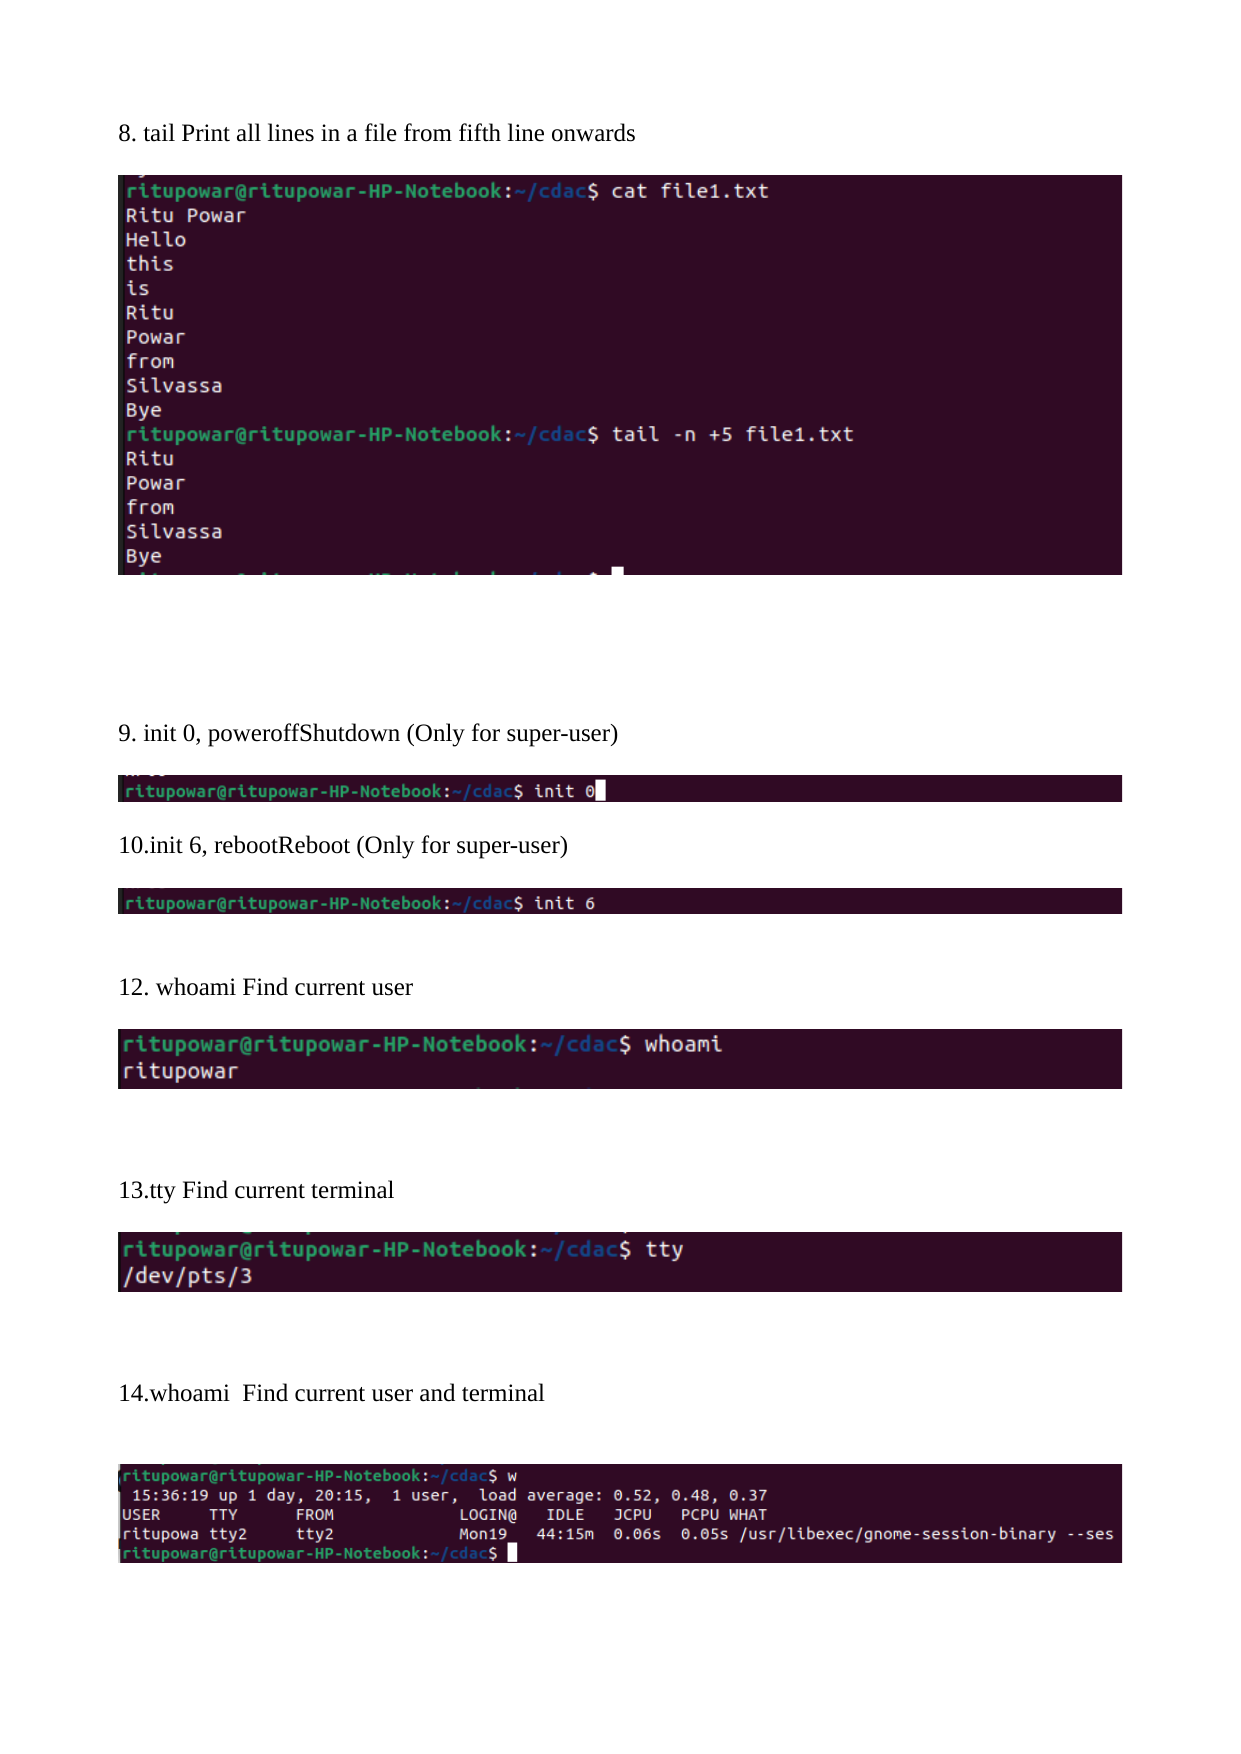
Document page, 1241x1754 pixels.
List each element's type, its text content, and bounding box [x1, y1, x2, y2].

picture [118, 775, 1123, 802]
text 9. init 0, poweroffShutdown (Only for super-user) [118, 718, 1122, 747]
text 8. tail Print all lines in a file from fifth line onwards [118, 118, 1122, 147]
picture [118, 1464, 1123, 1563]
text 12. whoami Find current user [118, 972, 1122, 1000]
picture [118, 1029, 1123, 1089]
picture [118, 175, 1123, 575]
picture [118, 1232, 1123, 1292]
text 10.init 6, rebootReboot (Only for super-user) [118, 831, 1122, 859]
text 14.whoami Find current user and terminal [118, 1378, 1122, 1407]
picture [118, 888, 1123, 914]
text 13.tty Find current terminal [118, 1175, 1122, 1203]
